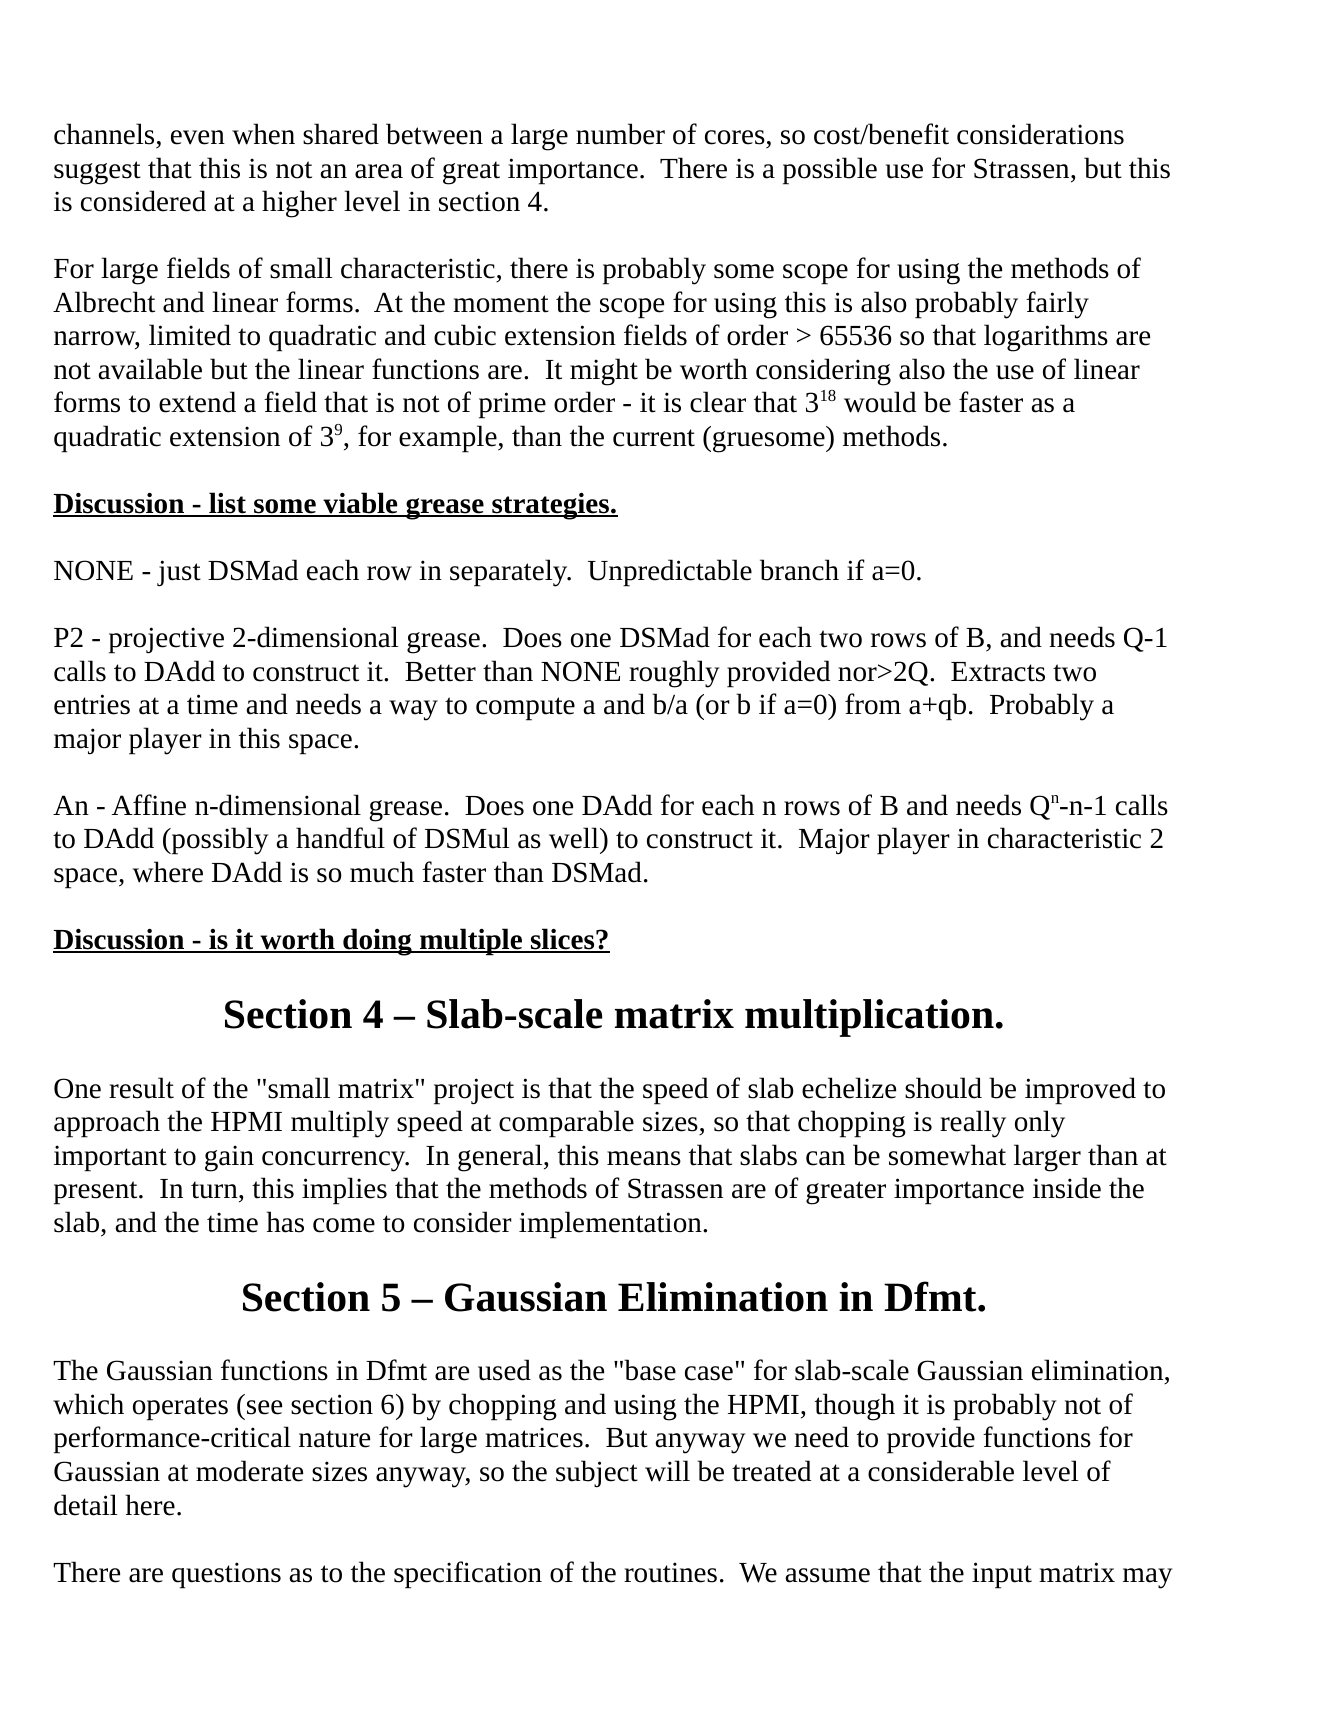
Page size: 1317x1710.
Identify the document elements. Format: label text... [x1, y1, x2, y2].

text Discussion - is it worth doing multiple slices? [53, 922, 1174, 956]
text One result of the "small matrix" project is that the speed of slab echelize should be improved to approach the HPMI multiply speed at comparable sizes, so that chopping is really only important to gain concurrency. In general, this means that slabs can be somewhat larger than at present. In turn, this implies that the methods of Strassen are of greater importance inside the slab, and the time has come to consider implementation. [53, 1071, 1174, 1238]
text channels, even when shared between a large number of cores, so cost/benefit considerations suggest that this is not an area of great importance. There is a possible use for Strassen, but this is considered at a higher level in section 4. [53, 117, 1174, 218]
text Discussion - list some viable grease strategies. [53, 486, 1174, 520]
text NONE - just DSMad each row in separately. Unpredictable branch if a=0. [53, 553, 1174, 587]
text Section 5 – Gaussian Elimination in Dfmt. [53, 1272, 1174, 1320]
text There are questions as to the specification of the routines. We assume that the input matrix may [53, 1555, 1174, 1588]
text For large fields of small characteristic, there is probably some scope for using the methods of Albrecht and linear forms. At the moment the scope for using this is also probably fairly narrow, limited to quadratic and cubic extension fields of order > 65536 so that logarithms are not available but the linear functions are. It might be worth considering also the use of linear forms to extend a field that is not of prime order - it is clear that 318 would be faster as a quadratic extension of 39, for example, than the current (gruesome) methods. [53, 251, 1174, 453]
text Section 4 – Slab-scale matrix multiplication. [53, 989, 1174, 1037]
text An - Affine n-dimensional grease. Does one DAdd for each n rows of B and needs Qn-n-1 calls to DAdd (possibly a handful of DSMul as well) to construct it. Major player in characteristic 2 space, where DAdd is so much faster than DSMad. [53, 788, 1174, 889]
text P2 - projective 2-dimensional grease. Does one DSMad for each two rows of B, and needs Q-1 calls to DAdd to construct it. Better than NONE roughly provided nor>2Q. Extracts two entries at a time and needs a way to compute a and b/a (or b if a=0) from a+qb. Probably a major player in this space. [53, 620, 1174, 754]
text The Gaussian functions in Dfmt are used as the "base case" for slab-scale Gaussian elimination, which operates (see section 6) by chopping and using the HPMI, though it is probably not of performance-critical nature for large matrices. But anyway we need to provide functions for Gaussian at moderate sizes anyway, so the subject will be treated at a considerable level of detail here. [53, 1353, 1174, 1521]
